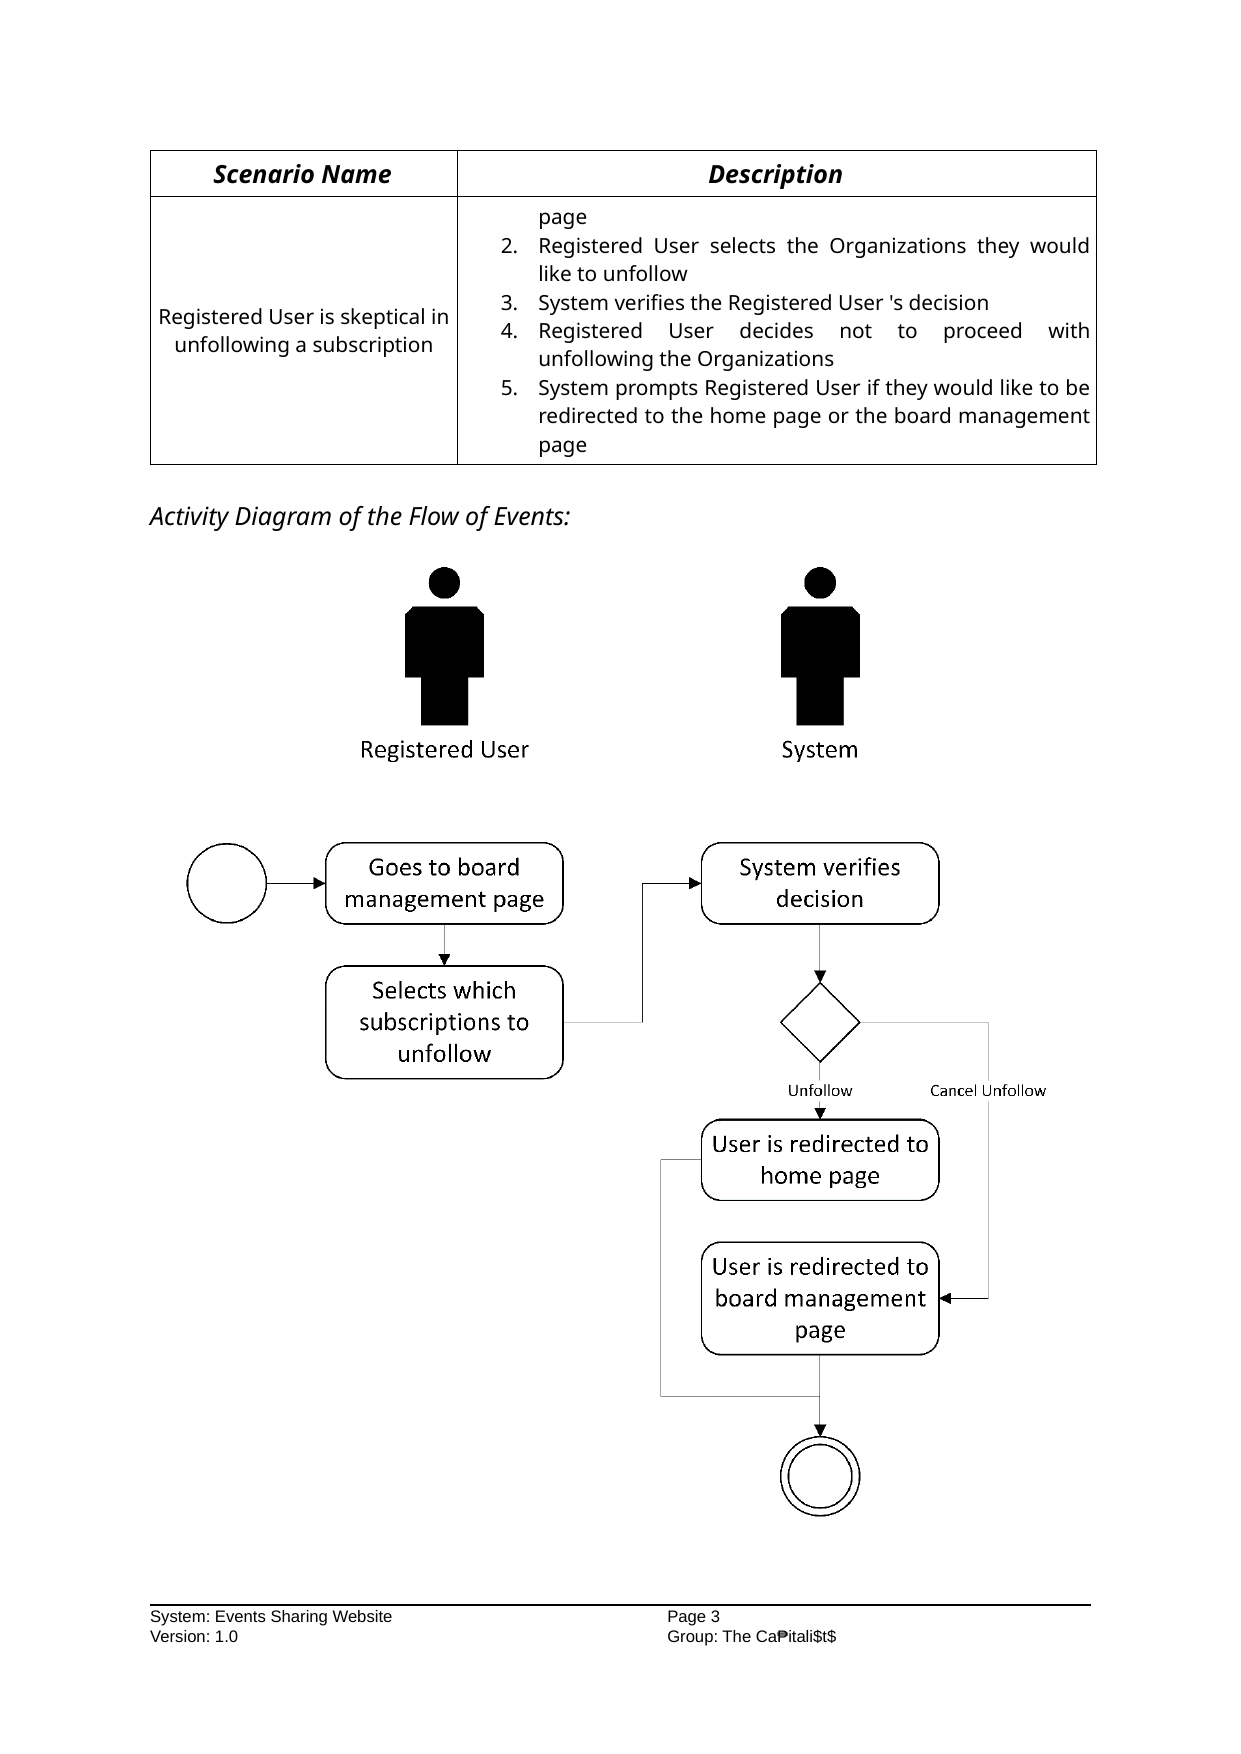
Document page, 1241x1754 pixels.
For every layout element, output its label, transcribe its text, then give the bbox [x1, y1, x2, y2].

table_cell Registered User is skeptical in unfollowing a subscription [151, 197, 457, 464]
table_header Description [458, 151, 1096, 196]
text Activity Diagram of the Flow of Events: [150, 498, 1091, 533]
table_cell Registered User proceeds to the board management page Registered User selects the Organizations they would like to unfollow System verifies the Registered User 's decision Registered User decides not to proceed with unfollowing the Organizations System prompts Registered User if they would like to be redirected to the home page or the board management page [458, 197, 1096, 464]
table_header Scenario Name [151, 151, 457, 196]
